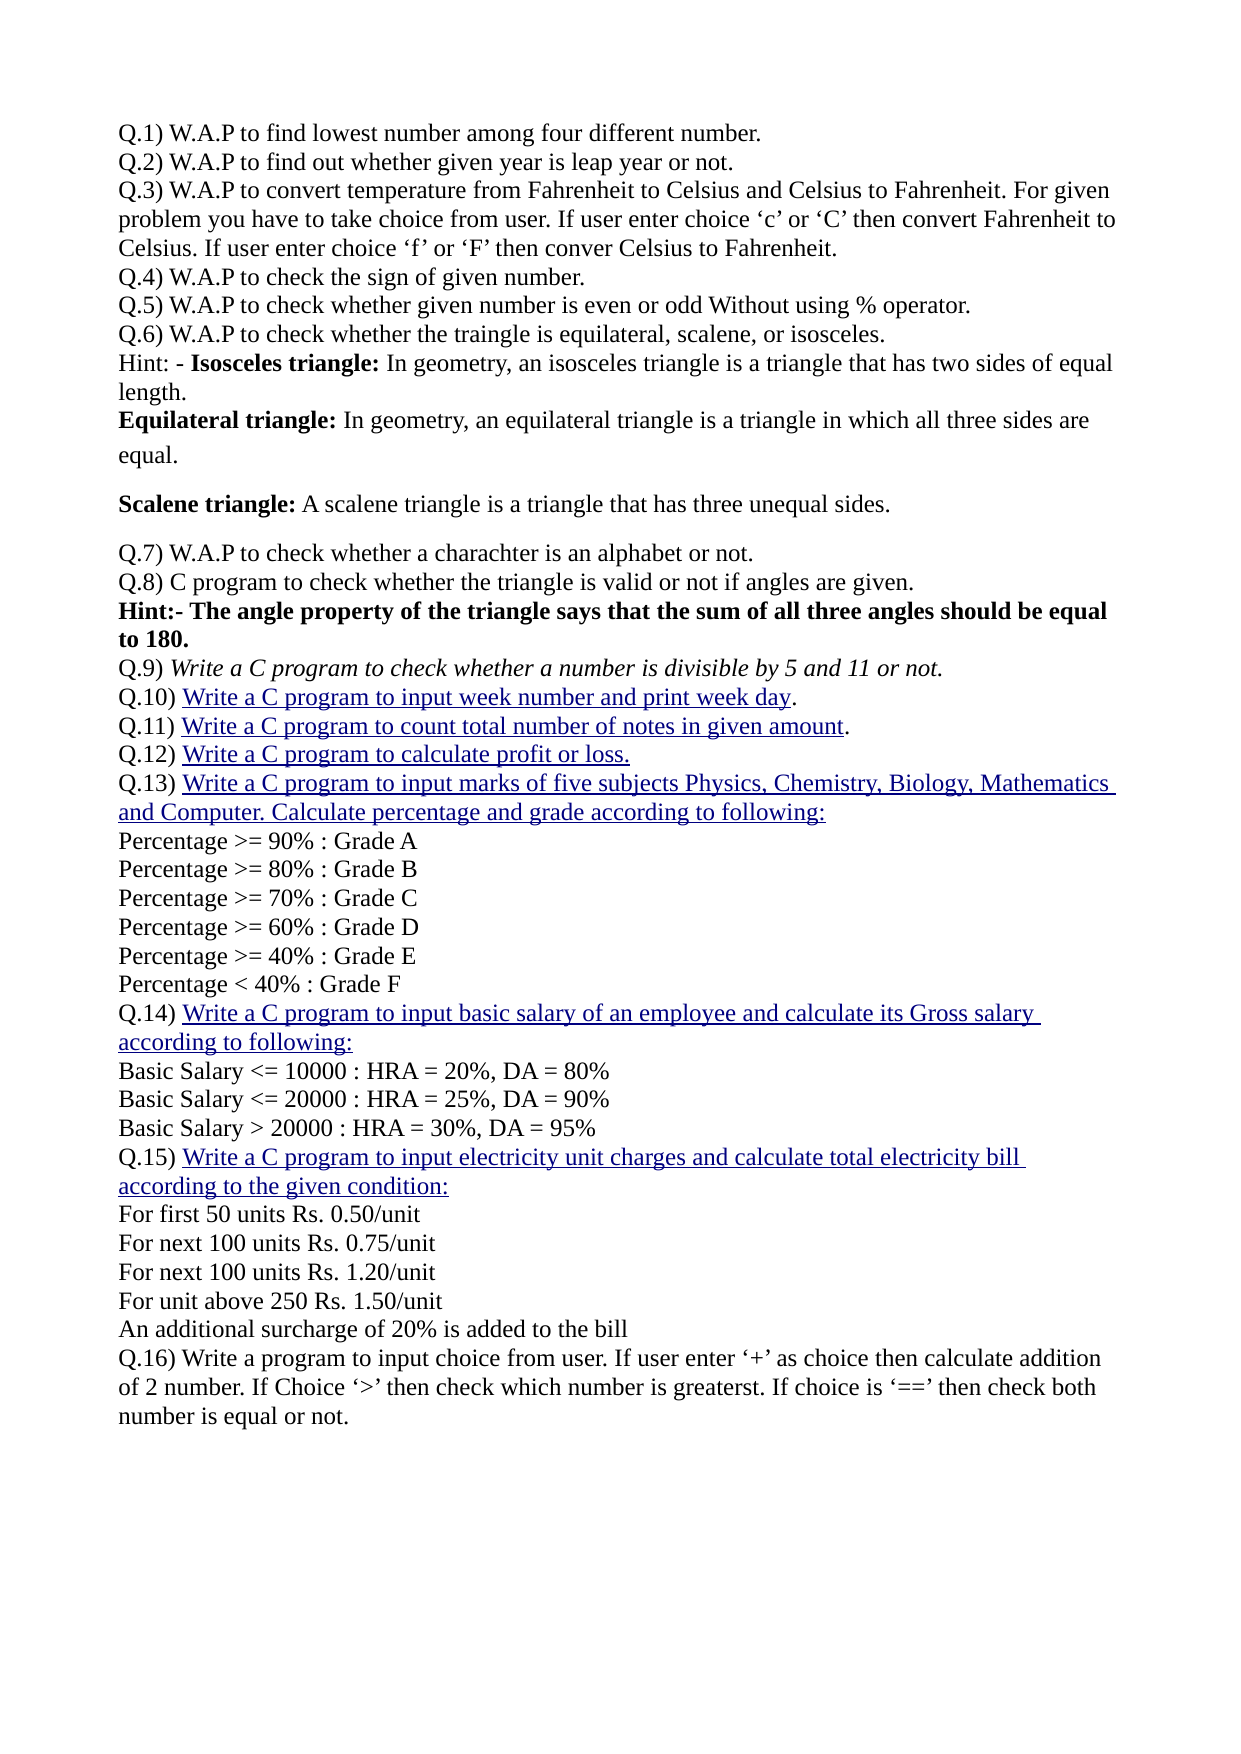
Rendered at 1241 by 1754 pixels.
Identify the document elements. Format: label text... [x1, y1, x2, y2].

text Q.12) Write a C program to calculate profit or loss. [118, 739, 1122, 768]
text Q.3) W.A.P to convert temperature from Fahrenheit to Celsius and Celsius to Fahrenheit. For given problem you have to take choice from user. If user enter choice ‘c’ or ‘C’ then convert Fahrenheit to Celsius. If user enter choice ‘f’ or ‘F’ then conver Celsius to Fahrenheit. [118, 176, 1122, 262]
text Q.1) W.A.P to find lowest number among four different number. [118, 118, 1122, 147]
text Q.9) Write a C program to check whether a number is divisible by 5 and 11 or not. [118, 653, 1122, 682]
text Q.16) Write a program to input choice from user. If user enter ‘+’ as choice then calculate addition of 2 number. If Choice ‘>’ then check which number is greaterst. If choice is ‘==’ then check both number is equal or not. [118, 1343, 1122, 1429]
text Hint:- The angle property of the triangle says that the sum of all three angles should be equal to 180. [118, 596, 1122, 653]
text Q.2) W.A.P to find out whether given year is leap year or not. [118, 147, 1122, 176]
text Q.7) W.A.P to check whether a charachter is an alphabet or not. [118, 538, 1122, 567]
text Scalene triangle: A scalene triangle is a triangle that has three unequal sides. [118, 489, 1122, 518]
text Q.13) Write a C program to input marks of five subjects Physics, Chemistry, Biology, Mathematics and Computer. Calculate percentage and grade according to following: Percentage >= 90% : Grade A Percentage >= 80% : Grade B Percentage >= 70% : Grade C Percentage >= 60% : Grade D Percentage >= 40% : Grade E Percentage < 40% : Grade F [118, 768, 1122, 998]
text Q.10) Write a C program to input week number and print week day. [118, 682, 1122, 711]
text Q.15) Write a C program to input electricity unit charges and calculate total electricity bill according to the given condition: For first 50 units Rs. 0.50/unit For next 100 units Rs. 0.75/unit For next 100 units Rs. 1.20/unit For unit above 250 Rs. 1.50/unit An additional surcharge of 20% is added to the bill [118, 1142, 1122, 1343]
text Q.6) W.A.P to check whether the traingle is equilateral, scalene, or isosceles. [118, 319, 1122, 348]
text Q.4) W.A.P to check the sign of given number. [118, 262, 1122, 291]
text Q.14) Write a C program to input basic salary of an employee and calculate its Gross salary according to following: Basic Salary <= 10000 : HRA = 20%, DA = 80% Basic Salary <= 20000 : HRA = 25%, DA = 90% Basic Salary > 20000 : HRA = 30%, DA = 95% [118, 998, 1122, 1142]
text Hint: - Isosceles triangle: In geometry, an isosceles triangle is a triangle that has two sides of equal length. [118, 348, 1122, 406]
text Equilateral triangle: In geometry, an equilateral triangle is a triangle in which all three sides are equal. [118, 406, 1122, 469]
text Q.8) C program to check whether the triangle is valid or not if angles are given. [118, 567, 1122, 596]
text Q.11) Write a C program to count total number of notes in given amount. [118, 711, 1122, 739]
text Q.5) W.A.P to check whether given number is even or odd Without using % operator. [118, 291, 1122, 319]
